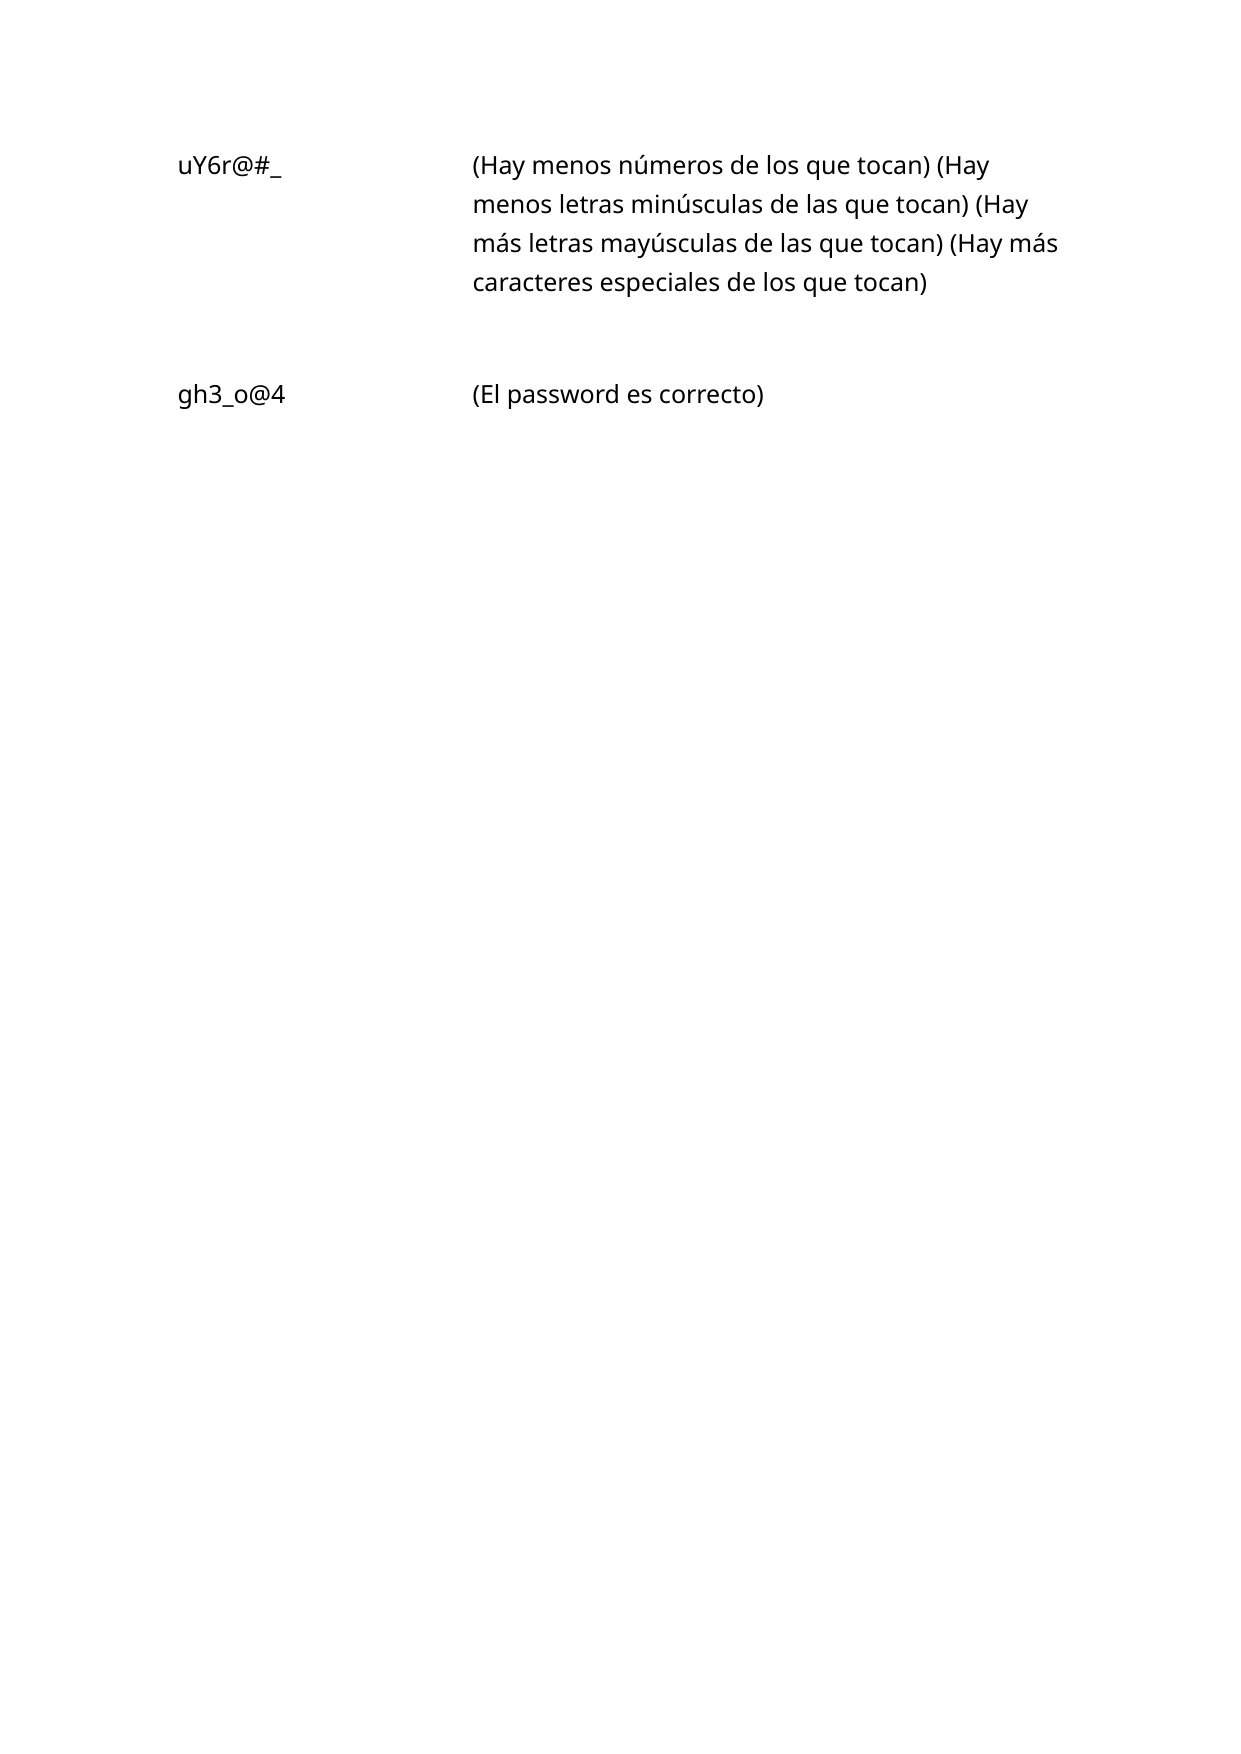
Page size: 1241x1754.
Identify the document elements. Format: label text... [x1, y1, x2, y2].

text uY6r@#_ (Hay menos números de los que tocan) (Hay menos letras minúsculas de las que tocan) (Hay más letras mayúsculas de las que tocan) (Hay más caracteres especiales de los que tocan) [177, 148, 1063, 299]
text gh3_o@4 (El password es correcto) [177, 377, 1063, 411]
